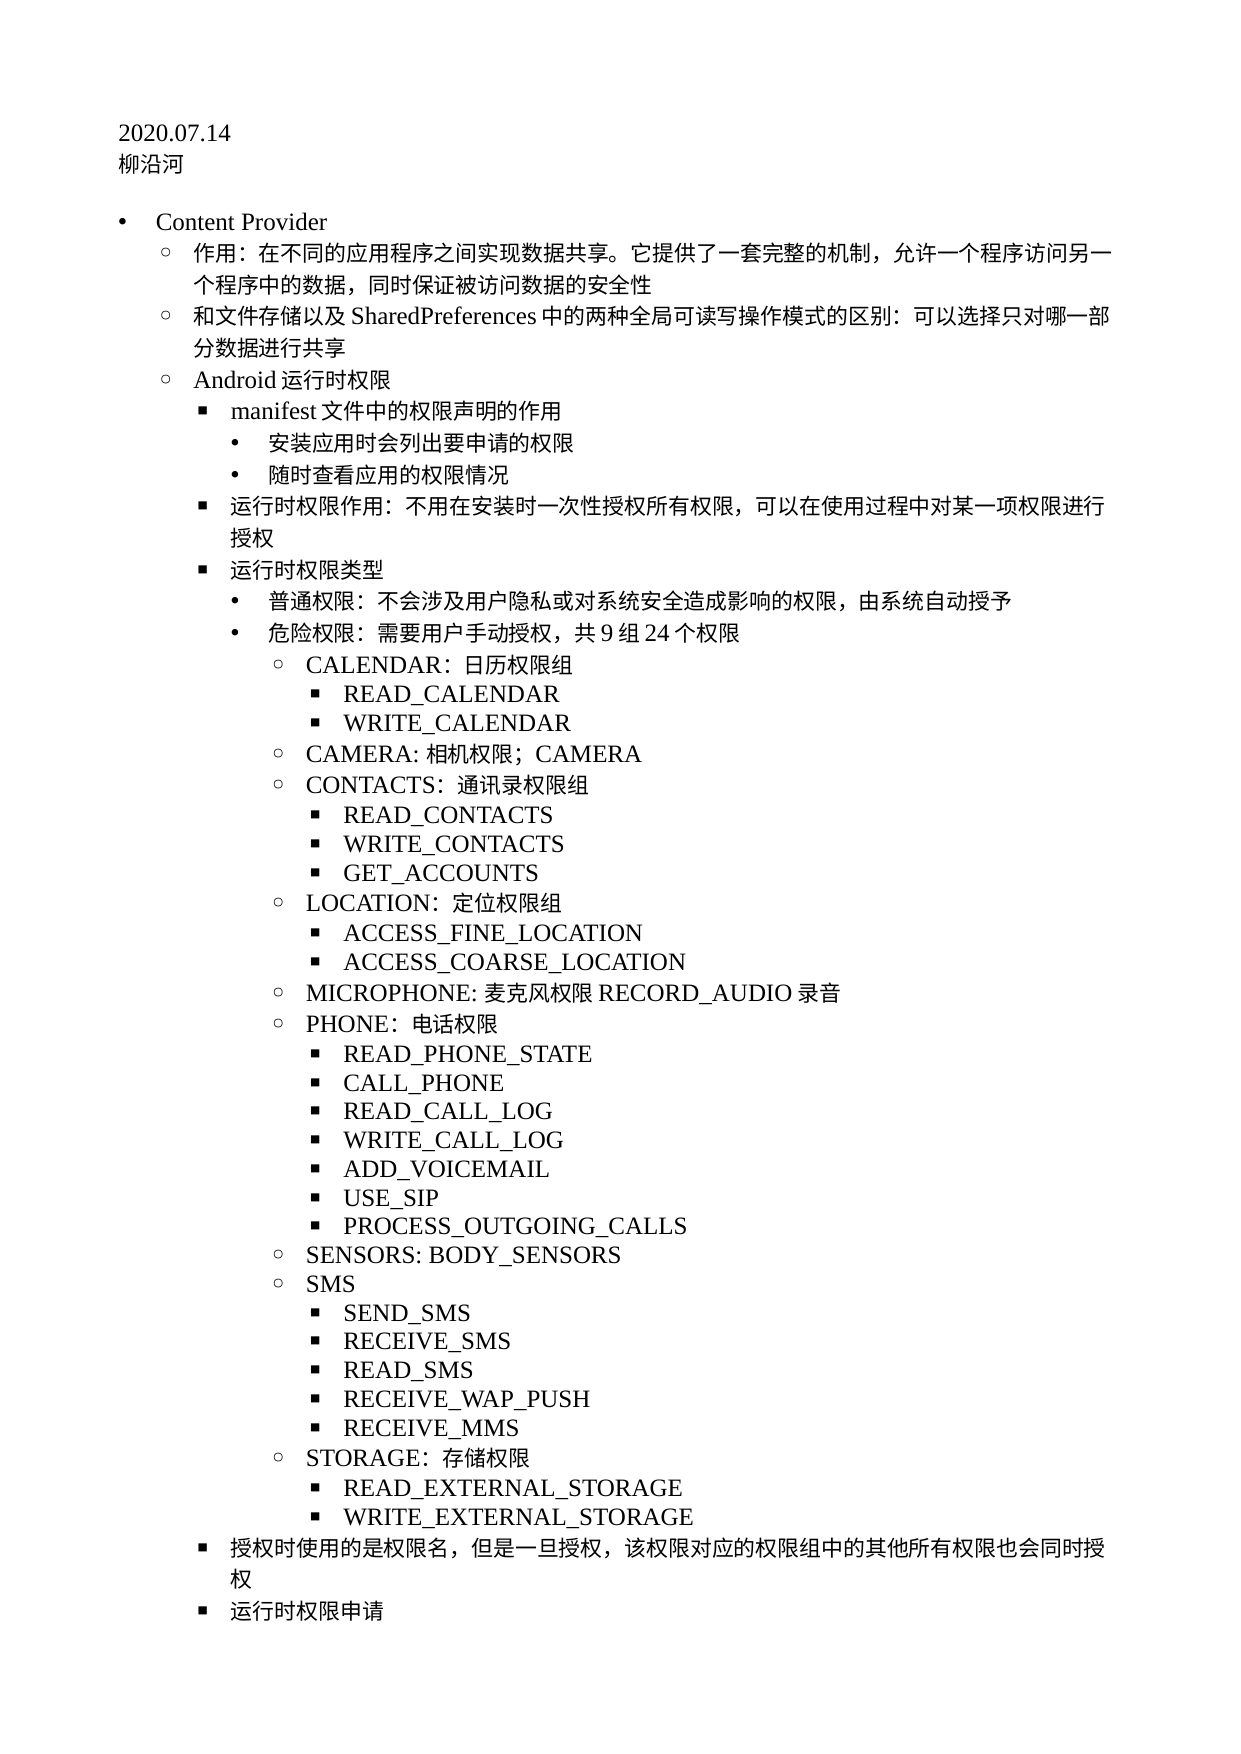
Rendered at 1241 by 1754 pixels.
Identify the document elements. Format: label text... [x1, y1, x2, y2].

list 随时查看应用的权限情况 [231, 458, 1122, 489]
list SENSORS: BODY_SENSORS [268, 1240, 1122, 1269]
list manifest文件中的权限声明的作用 [193, 394, 1122, 426]
list 运行时权限类型 [193, 553, 1122, 584]
text 2020.07.14 [118, 118, 1122, 147]
list SEND_SMS [306, 1298, 1122, 1326]
list RECEIVE_WAP_PUSH [306, 1384, 1122, 1413]
list READ_CALENDAR [306, 679, 1122, 708]
list WRITE_CALL_LOG [306, 1125, 1122, 1154]
list RECEIVE_MMS [306, 1413, 1122, 1441]
list WRITE_CALENDAR [306, 708, 1122, 737]
list Android运行时权限 [156, 363, 1122, 394]
list PROCESS_OUTGOING_CALLS [306, 1211, 1122, 1240]
list READ_PHONE_STATE [306, 1039, 1122, 1068]
list LOCATION：定位权限组 [268, 886, 1122, 918]
list READ_CONTACTS [306, 800, 1122, 829]
list 运行时权限申请 [193, 1594, 1122, 1626]
list PHONE：电话权限 [268, 1007, 1122, 1039]
list CALL_PHONE [306, 1068, 1122, 1096]
list USE_SIP [306, 1183, 1122, 1211]
list 授权时使用的是权限名，但是一旦授权，该权限对应的权限组中的其他所有权限也会同时授权 [193, 1531, 1122, 1594]
list MICROPHONE: 麦克风权限RECORD_AUDIO录音 [268, 976, 1122, 1007]
list READ_CALL_LOG [306, 1096, 1122, 1125]
list ACCESS_FINE_LOCATION [306, 918, 1122, 947]
list CONTACTS：通讯录权限组 [268, 768, 1122, 800]
list ACCESS_COARSE_LOCATION [306, 947, 1122, 976]
list WRITE_EXTERNAL_STORAGE [306, 1502, 1122, 1531]
list SMS [268, 1269, 1122, 1298]
text 柳沿河 [118, 147, 1122, 178]
list STORAGE：存储权限 [268, 1441, 1122, 1473]
list ADD_VOICEMAIL [306, 1154, 1122, 1183]
list GET_ACCOUNTS [306, 858, 1122, 886]
list Content Provider [118, 207, 1122, 236]
list 运行时权限作用：不用在安装时一次性授权所有权限，可以在使用过程中对某一项权限进行授权 [193, 489, 1122, 553]
list READ_EXTERNAL_STORAGE [306, 1473, 1122, 1502]
list 和文件存储以及SharedPreferences中的两种全局可读写操作模式的区别：可以选择只对哪一部分数据进行共享 [156, 299, 1122, 363]
list 作用：在不同的应用程序之间实现数据共享。它提供了一套完整的机制，允许一个程序访问另一个程序中的数据，同时保证被访问数据的安全性 [156, 236, 1122, 299]
list CAMERA: 相机权限；CAMERA [268, 737, 1122, 768]
list CALENDAR：日历权限组 [268, 648, 1122, 679]
list READ_SMS [306, 1355, 1122, 1384]
list 普通权限：不会涉及用户隐私或对系统安全造成影响的权限，由系统自动授予 [231, 584, 1122, 616]
list RECEIVE_SMS [306, 1326, 1122, 1355]
list WRITE_CONTACTS [306, 829, 1122, 858]
list 危险权限：需要用户手动授权，共9组24个权限 [231, 616, 1122, 648]
list 安装应用时会列出要申请的权限 [231, 426, 1122, 458]
